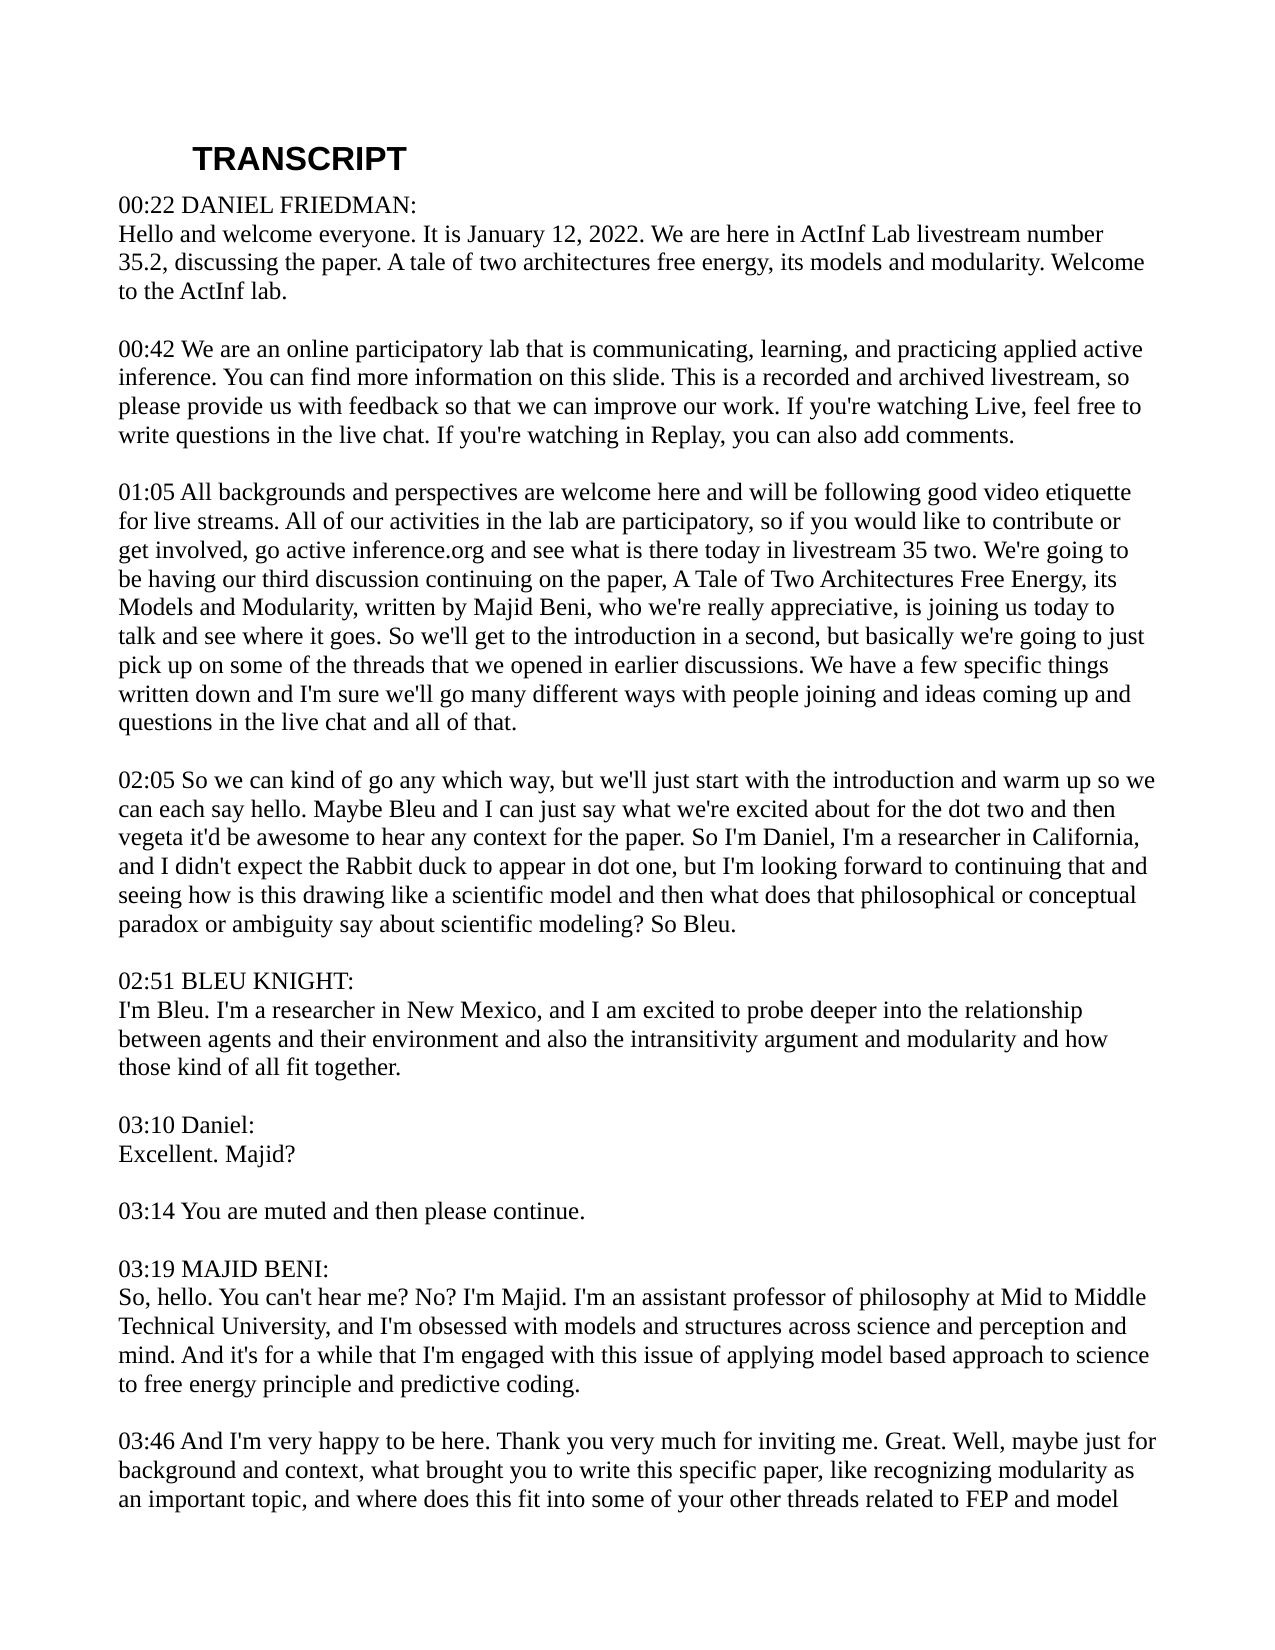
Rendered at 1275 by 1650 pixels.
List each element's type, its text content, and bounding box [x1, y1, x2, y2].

text 00:22 DANIEL FRIEDMAN: Hello and welcome everyone. It is January 12, 2022. We are here in ActInf Lab livestream number 35.2, discussing the paper. A tale of two architectures free energy, its models and modularity. Welcome to the ActInf lab. 00:42 We are an online participatory lab that is communicating, learning, and practicing applied active inference. You can find more information on this slide. This is a recorded and archived livestream, so please provide us with feedback so that we can improve our work. If you're watching Live, feel free to write questions in the live chat. If you're watching in Replay, you can also add comments. 01:05 All backgrounds and perspectives are welcome here and will be following good video etiquette for live streams. All of our activities in the lab are participatory, so if you would like to contribute or get involved, go active inference.org and see what is there today in livestream 35 two. We're going to be having our third discussion continuing on the paper, A Tale of Two Architectures Free Energy, its Models and Modularity, written by Majid Beni, who we're really appreciative, is joining us today to talk and see where it goes. So we'll get to the introduction in a second, but basically we're going to just pick up on some of the threads that we opened in earlier discussions. We have a few specific things written down and I'm sure we'll go many different ways with people joining and ideas coming up and questions in the live chat and all of that. 02:05 So we can kind of go any which way, but we'll just start with the introduction and warm up so we can each say hello. Maybe Bleu and I can just say what we're excited about for the dot two and then vegeta it'd be awesome to hear any context for the paper. So I'm Daniel, I'm a researcher in California, and I didn't expect the Rabbit duck to appear in dot one, but I'm looking forward to continuing that and seeing how is this drawing like a scientific model and then what does that philosophical or conceptual paradox or ambiguity say about scientific modeling? So Bleu. 02:51 BLEU KNIGHT: I'm Bleu. I'm a researcher in New Mexico, and I am excited to probe deeper into the relationship between agents and their environment and also the intransitivity argument and modularity and how those kind of all fit together. 03:10 Daniel: Excellent. Majid? 03:14 You are muted and then please continue. 03:19 MAJID BENI: So, hello. You can't hear me? No? I'm Majid. I'm an assistant professor of philosophy at Mid to Middle Technical University, and I'm obsessed with models and structures across science and perception and mind. And it's for a while that I'm engaged with this issue of applying model based approach to science to free energy principle and predictive coding. 03:46 And I'm very happy to be here. Thank you very much for inviting me. Great. Well, maybe just for background and context, what brought you to write this specific paper, like recognizing modularity as an important topic, and where does this fit into some of your other threads related to FEP and model [118, 190, 1157, 1512]
subtitle TRANSCRIPT [118, 139, 1157, 177]
